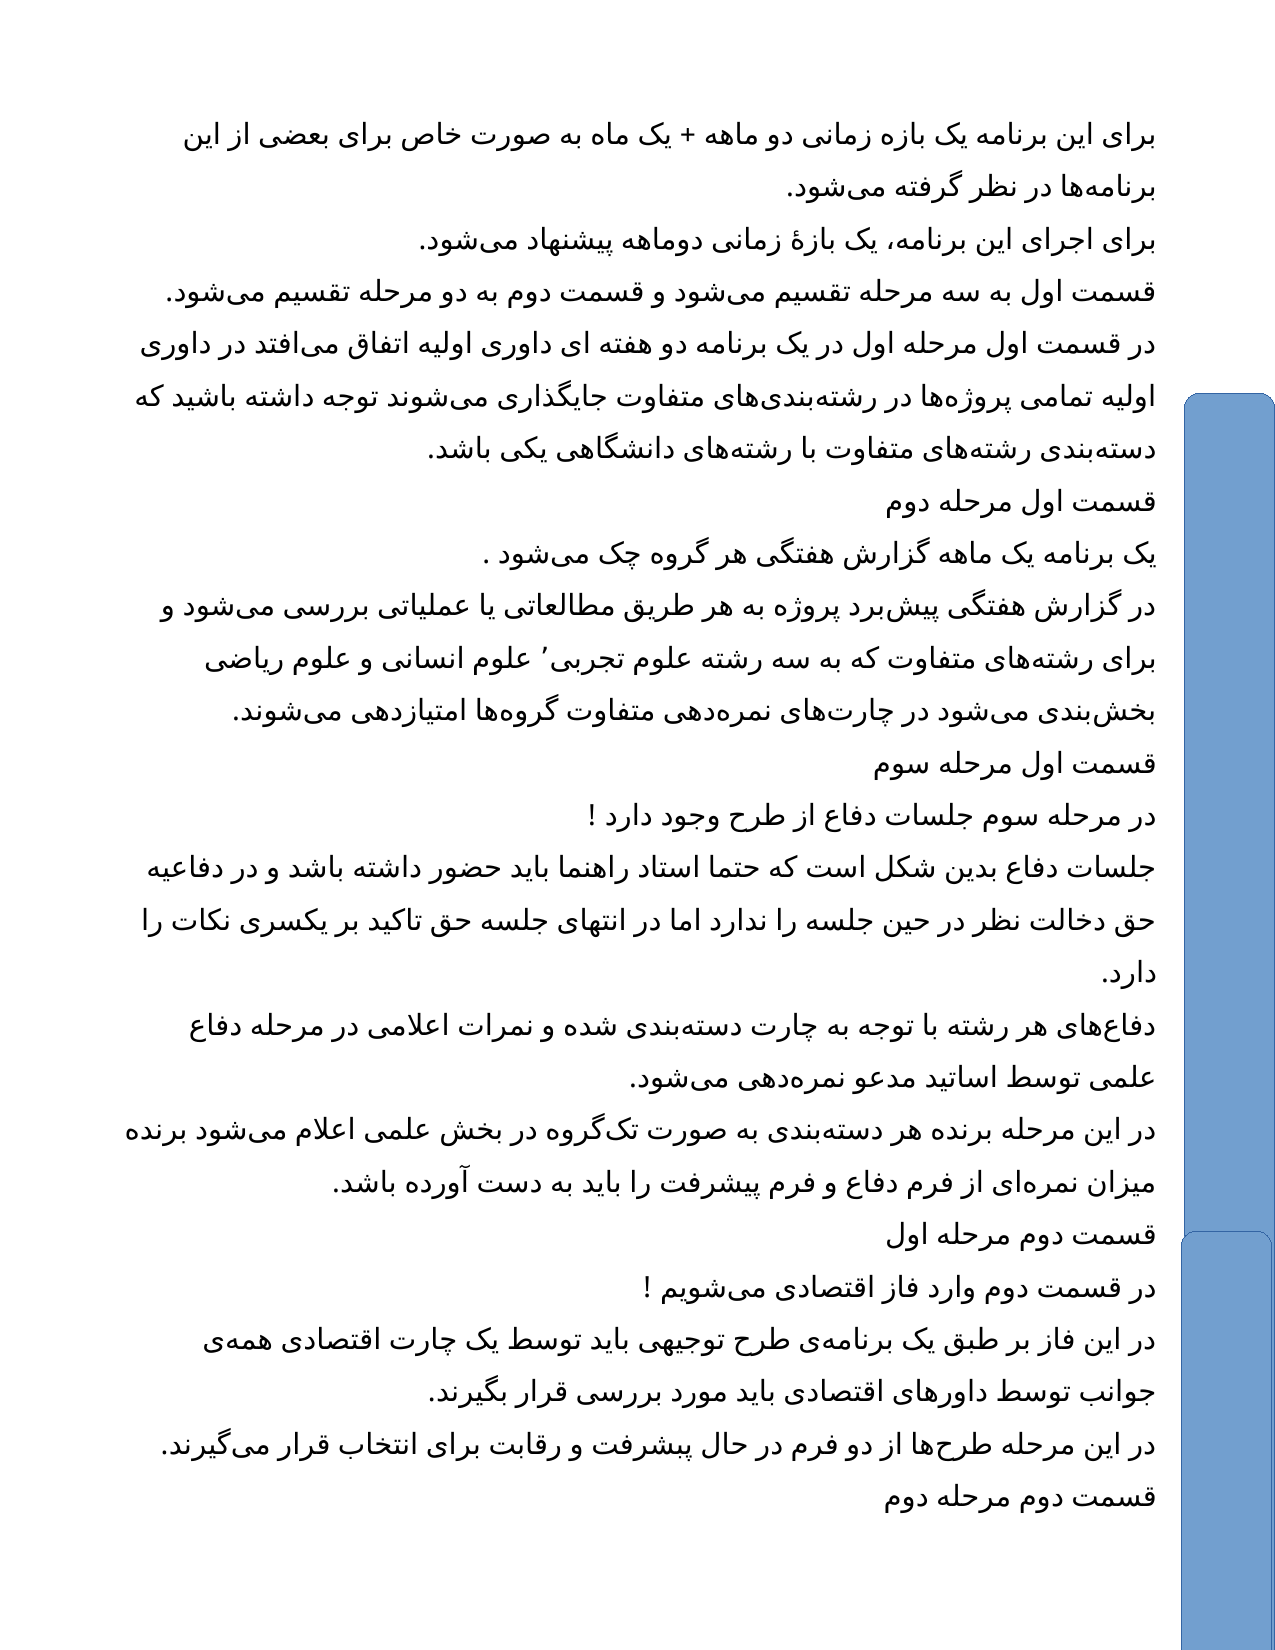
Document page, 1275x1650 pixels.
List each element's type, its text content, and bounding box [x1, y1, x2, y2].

text قسمت اول مرحله دوم [118, 485, 1157, 523]
text در این مرحله برنده هر دسته‌بندی به صورت تک‌گروه در بخش علمی اعلام می‌شود برنده میزان نمره‌ای از فرم دفاع و فرم پیشرفت را باید به دست آورده باشد. [118, 1114, 1157, 1204]
text در قسمت دوم وارد فاز اقتصادی می‌شویم ! [118, 1271, 1157, 1309]
text قسمت اول مرحله سوم [118, 747, 1157, 785]
text در این فاز بر طبق یک برنامه‌ی طرح توجیهی باید توسط یک چارت اقتصادی همه‌ی جوانب توسط داورهای اقتصادی باید مورد بررسی قرار بگیرند. [118, 1323, 1157, 1414]
text قسمت دوم مرحله اول [118, 1218, 1157, 1256]
text برای این برنامه یک بازه زمانی دو ماهه + یک ماه به صورت خاص برای بعضی از این برنامه‌ها در نظر گرفته می‌شود. [118, 118, 1157, 208]
text در مرحله سوم جلسات دفاع از طرح وجود دارد ! [118, 799, 1157, 837]
text در گزارش هفتگی پیش‌برد پروژه به هر طریق مطالعاتی یا عملیاتی بررسی می‌شود و برای رشته‌های متفاوت که به سه رشته علوم تجربی٬ علوم انسانی و علوم ریاضی بخش‌بندی می‌شود در چارت‌های نمره‌دهی متفاوت گروه‌ها امتیازدهی می‌شوند. [118, 590, 1157, 732]
text قسمت اول به سه مرحله تقسیم می‌شود و قسمت دوم به دو مرحله تقسیم می‌شود. [118, 275, 1157, 313]
text در قسمت اول مرحله اول در یک برنامه دو هفته ای داوری اولیه اتفاق می‌افتد در داوری اولیه تمامی پروژه‌ها در رشته‌بندی‌های متفاوت جایگذاری می‌شوند توجه داشته باشید که دسته‌بندی رشته‌های متفاوت با رشته‌های دانشگاهی یکی باشد. [118, 328, 1157, 471]
text دفاع‌های هر رشته با توجه به چارت دسته‌بندی شده و نمرات اعلامی در مرحله دفاع علمی توسط اساتید مدعو نمره‌دهی می‌شود. [118, 1009, 1157, 1099]
text برای اجرای این برنامه، یک بازهٔ زمانی دوماهه پیشنهاد می‌شود. [118, 223, 1157, 261]
text یک برنامه یک ماهه گزارش هفتگی هر گروه چک می‌شود . [118, 537, 1157, 575]
text جلسات دفاع بدین شکل است که حتما استاد راهنما باید حضور داشته باشد و در دفاعیه حق دخالت نظر در حین جلسه را ندارد اما در انتهای جلسه حق تاکید بر یکسری نکات را دارد. [118, 852, 1157, 994]
text قسمت دوم مرحله دوم [118, 1480, 1157, 1518]
text در این مرحله طرح‌ها از دو فرم در حال پبشرفت و رقابت برای انتخاب قرار می‌گیرند. [118, 1428, 1157, 1466]
